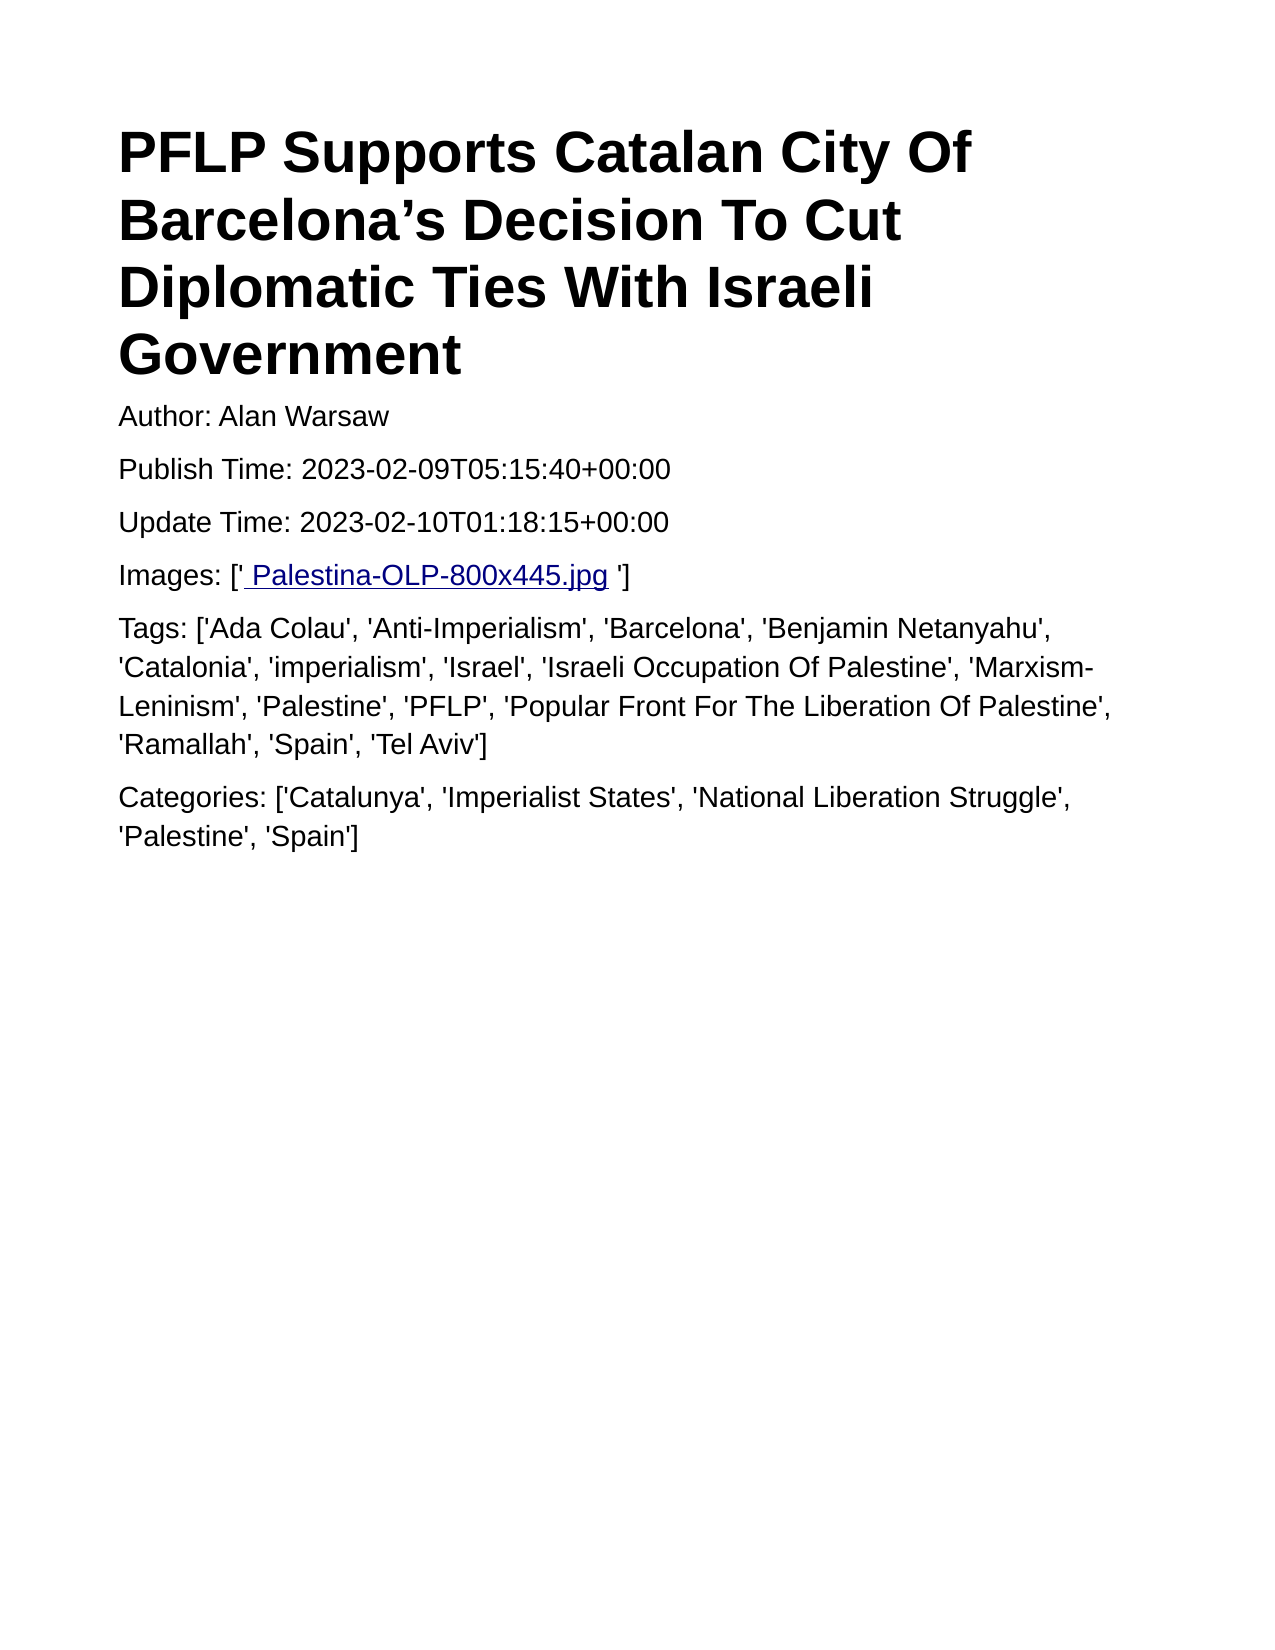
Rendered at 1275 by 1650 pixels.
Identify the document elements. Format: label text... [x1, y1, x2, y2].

text Categories: ['Catalunya', 'Imperialist States', 'National Liberation Struggle', 'Palestine', 'Spain'] [118, 780, 1157, 852]
text Update Time: 2023-02-10T01:18:15+00:00 [118, 505, 1157, 539]
text Publish Time: 2023-02-09T05:15:40+00:00 [118, 452, 1157, 486]
text Tags: ['Ada Colau', 'Anti-Imperialism', 'Barcelona', 'Benjamin Netanyahu', 'Catalonia', 'imperialism', 'Israel', 'Israeli Occupation Of Palestine', 'Marxism-Leninism', 'Palestine', 'PFLP', 'Popular Front For The Liberation Of Palestine', 'Ramallah', 'Spain', 'Tel Aviv'] [118, 611, 1157, 761]
text Images: [' Palestina-OLP-800x445.jpg '] [118, 558, 1157, 592]
subtitle PFLP Supports Catalan City Of Barcelona’s Decision To Cut Diplomatic Ties With Israeli Government [118, 118, 1157, 386]
text Author: Alan Warsaw [118, 399, 1157, 432]
